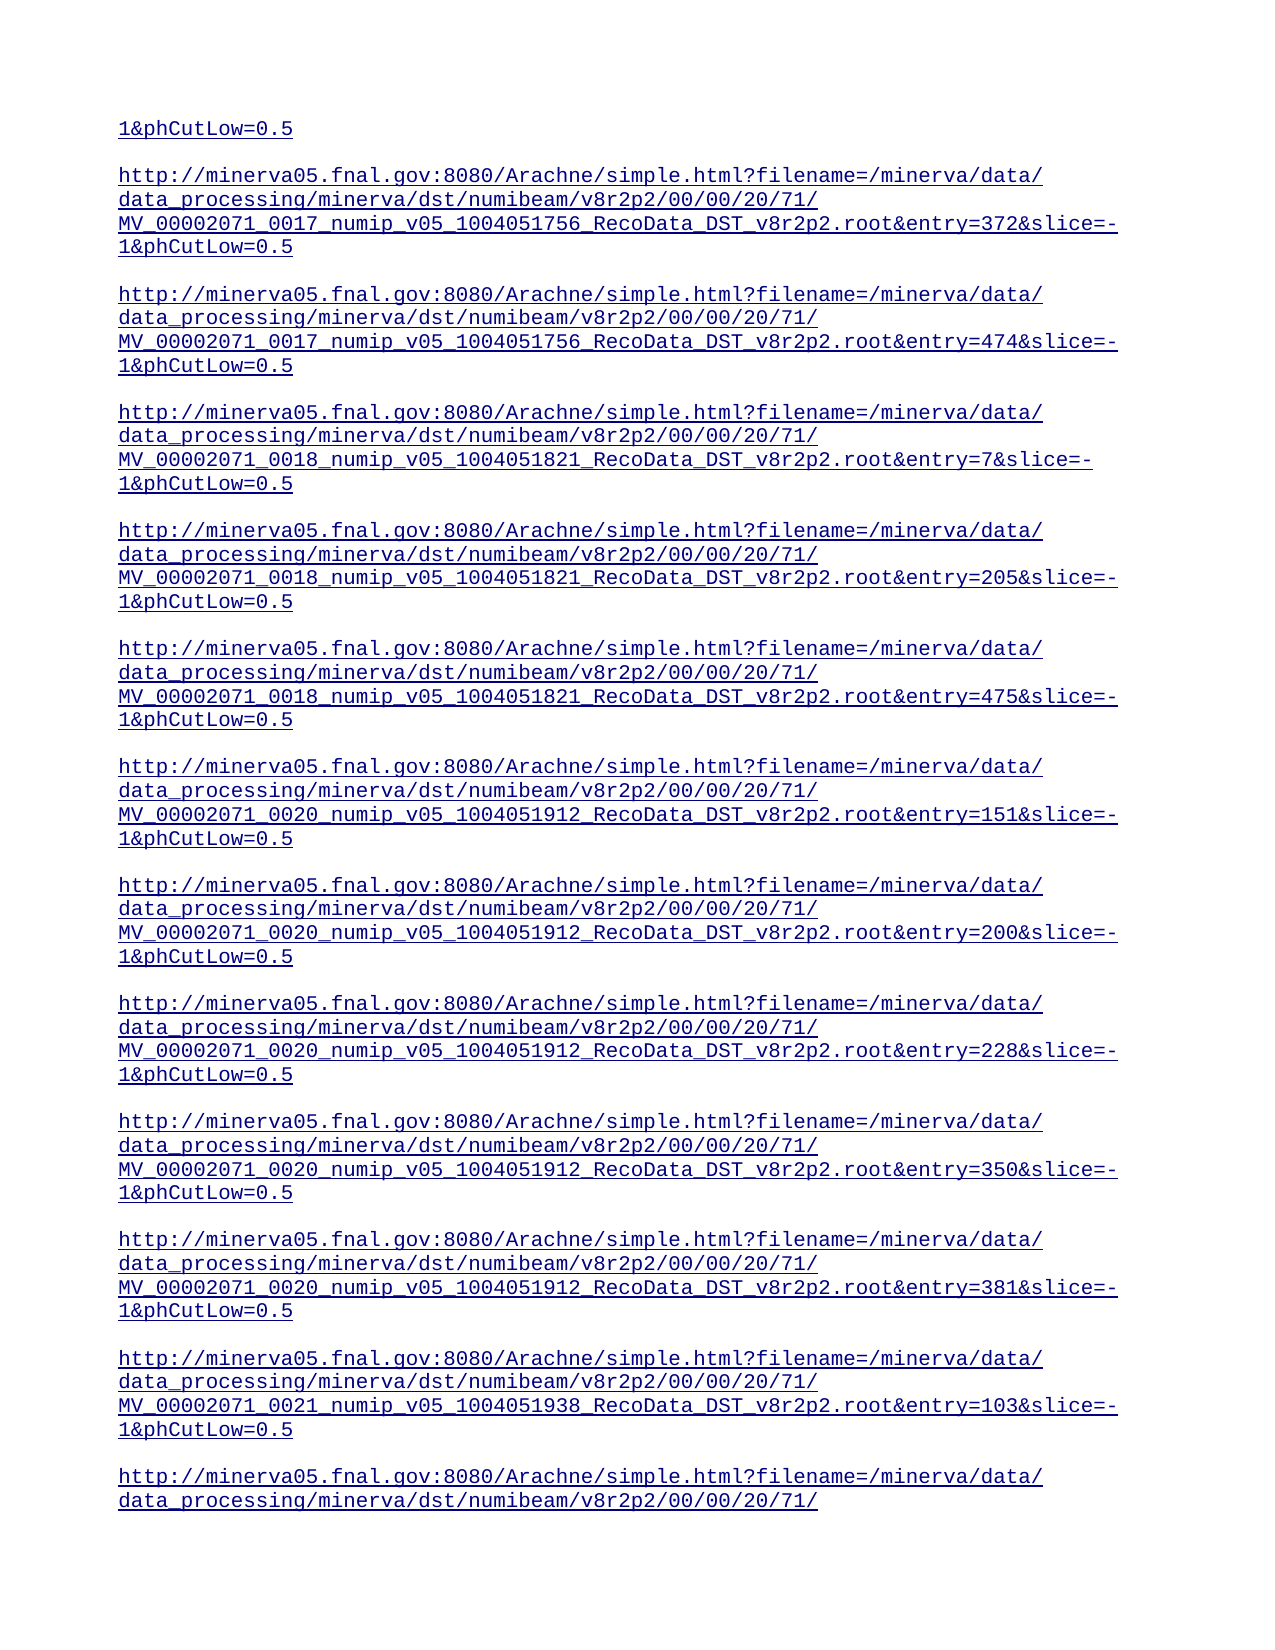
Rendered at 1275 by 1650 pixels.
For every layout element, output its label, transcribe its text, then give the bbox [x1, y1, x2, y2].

text http://minerva05.fnal.gov:8080/Arachne/simple.html?filename=/minerva/data/data_processing/minerva/dst/numibeam/v8r2p2/00/00/20/71/MV_00002071_0017_numip_v05_1004051756_RecoData_DST_v8r2p2.root&entry=372&slice=-1&phCutLow=0.5 [118, 165, 1157, 284]
text http://minerva05.fnal.gov:8080/Arachne/simple.html?filename=/minerva/data/data_processing/minerva/dst/numibeam/v8r2p2/00/00/20/71/MV_00002071_0021_numip_v05_1004051938_RecoData_DST_v8r2p2.root&entry=103&slice=-1&phCutLow=0.5 [118, 1348, 1157, 1442]
text http://minerva05.fnal.gov:8080/Arachne/simple.html?filename=/minerva/data/data_processing/minerva/dst/numibeam/v8r2p2/00/00/20/71/MV_00002071_0020_numip_v05_1004051912_RecoData_DST_v8r2p2.root&entry=350&slice=-1&phCutLow=0.5 [118, 1111, 1157, 1206]
text http://minerva05.fnal.gov:8080/Arachne/simple.html?filename=/minerva/data/data_processing/minerva/dst/numibeam/v8r2p2/00/00/20/71/MV_00002071_0017_numip_v05_1004051756_RecoData_DST_v8r2p2.root&entry=474&slice=-1&phCutLow=0.5 [118, 284, 1157, 378]
text http://minerva05.fnal.gov:8080/Arachne/simple.html?filename=/minerva/data/data_processing/minerva/dst/numibeam/v8r2p2/00/00/20/71/MV_00002071_0020_numip_v05_1004051912_RecoData_DST_v8r2p2.root&entry=381&slice=-1&phCutLow=0.5 [118, 1229, 1157, 1324]
text http://minerva05.fnal.gov:8080/Arachne/simple.html?filename=/minerva/data/data_processing/minerva/dst/numibeam/v8r2p2/00/00/20/71/MV_00002071_0018_numip_v05_1004051821_RecoData_DST_v8r2p2.root&entry=205&slice=-1&phCutLow=0.5 [118, 520, 1157, 615]
text http://minerva05.fnal.gov:8080/Arachne/simple.html?filename=/minerva/data/data_processing/minerva/dst/numibeam/v8r2p2/00/00/20/71/MV_00002071_0020_numip_v05_1004051912_RecoData_DST_v8r2p2.root&entry=228&slice=-1&phCutLow=0.5 [118, 993, 1157, 1088]
text http://minerva05.fnal.gov:8080/Arachne/simple.html?filename=/minerva/data/data_processing/minerva/dst/numibeam/v8r2p2/00/00/20/71/ [118, 1466, 1157, 1513]
text http://minerva05.fnal.gov:8080/Arachne/simple.html?filename=/minerva/data/data_processing/minerva/dst/numibeam/v8r2p2/00/00/20/71/MV_00002071_0018_numip_v05_1004051821_RecoData_DST_v8r2p2.root&entry=475&slice=-1&phCutLow=0.5 [118, 638, 1157, 733]
text http://minerva05.fnal.gov:8080/Arachne/simple.html?filename=/minerva/data/data_processing/minerva/dst/numibeam/v8r2p2/00/00/20/71/MV_00002071_0020_numip_v05_1004051912_RecoData_DST_v8r2p2.root&entry=200&slice=-1&phCutLow=0.5 [118, 875, 1157, 969]
text http://minerva05.fnal.gov:8080/Arachne/simple.html?filename=/minerva/data/data_processing/minerva/dst/numibeam/v8r2p2/00/00/20/71/MV_00002071_0018_numip_v05_1004051821_RecoData_DST_v8r2p2.root&entry=7&slice=-1&phCutLow=0.5 [118, 402, 1157, 496]
text http://minerva05.fnal.gov:8080/Arachne/simple.html?filename=/minerva/data/data_processing/minerva/dst/numibeam/v8r2p2/00/00/20/71/MV_00002071_0020_numip_v05_1004051912_RecoData_DST_v8r2p2.root&entry=151&slice=-1&phCutLow=0.5 [118, 757, 1157, 851]
text 1&phCutLow=0.5 [118, 118, 1157, 142]
